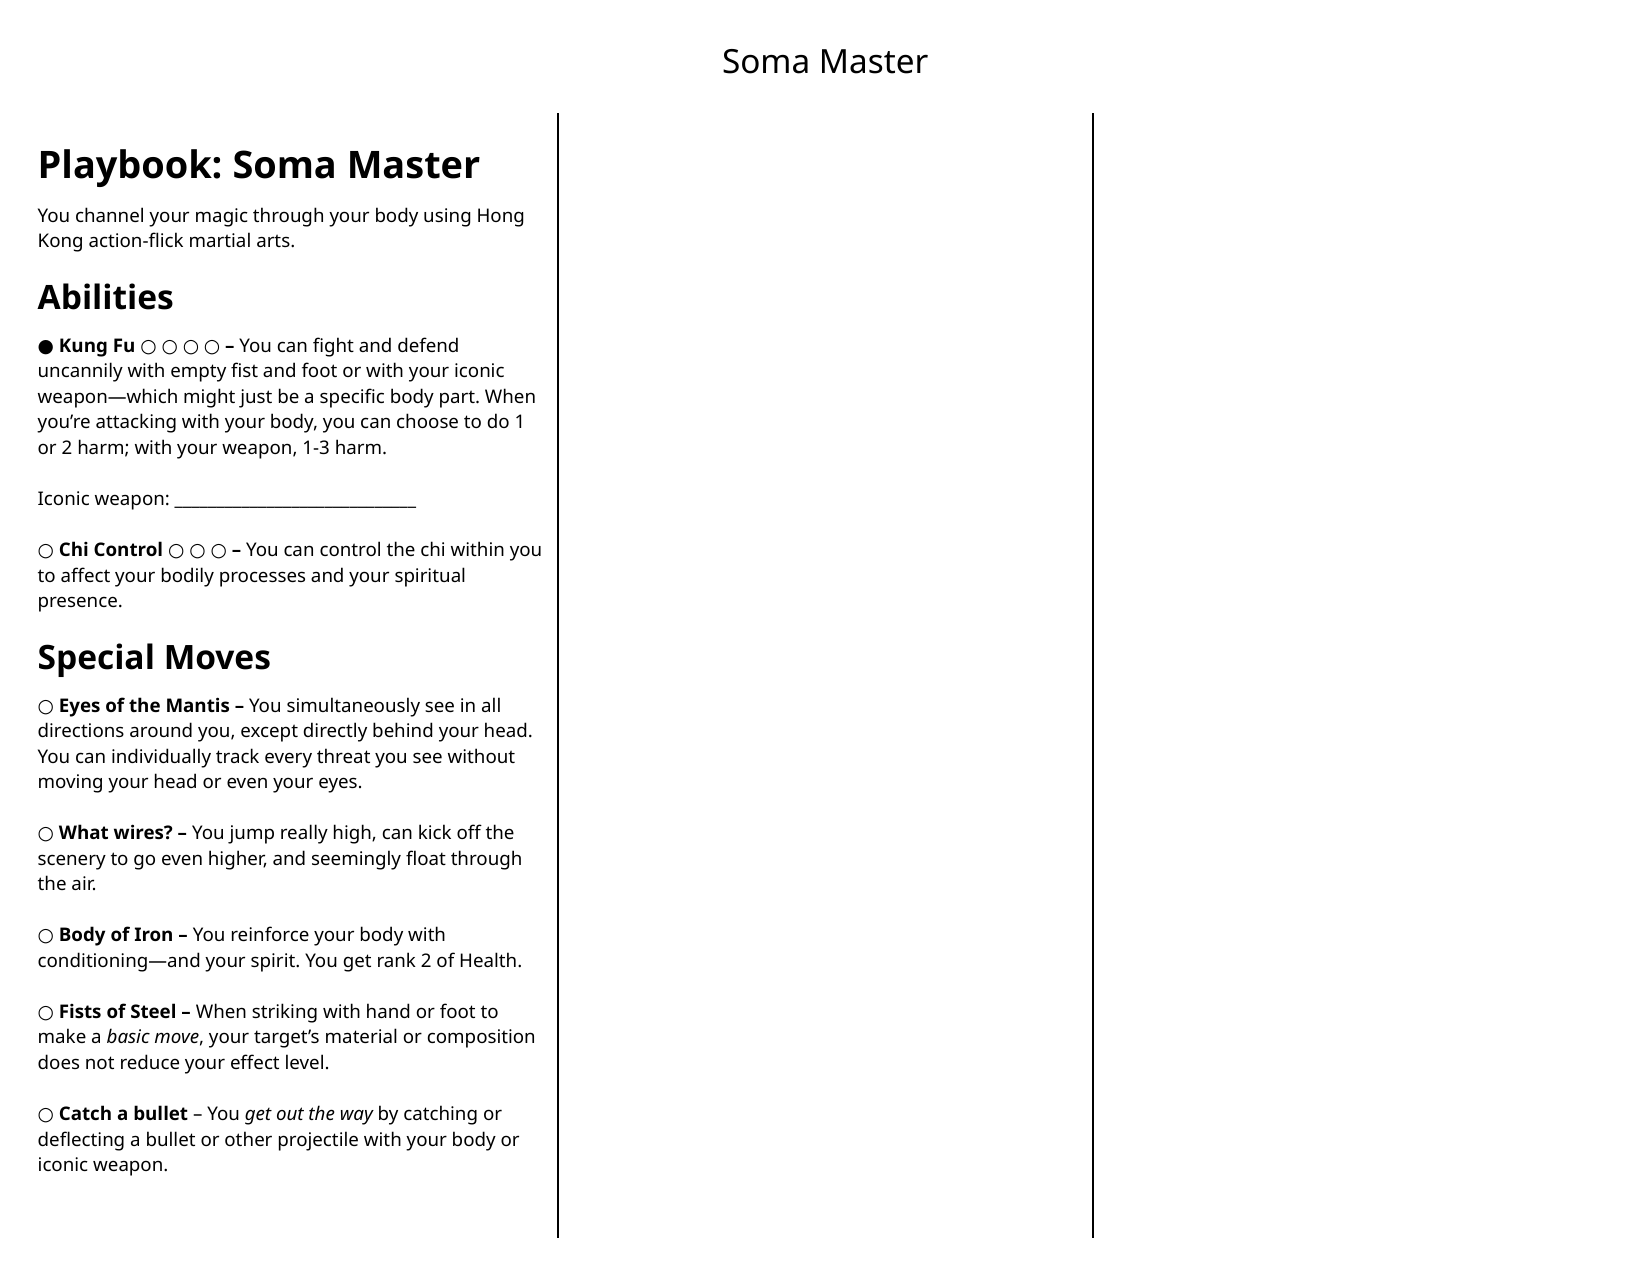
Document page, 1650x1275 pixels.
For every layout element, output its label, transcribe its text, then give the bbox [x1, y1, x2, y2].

subtitle ○ Body of Iron – You reinforce your body with conditioning—and your spirit. You get rank 2 of Health. [37, 922, 542, 973]
subtitle ○ Fists of Steel – When striking with hand or foot to make a basic move, your target’s material or composition does not reduce your effect level. [37, 998, 542, 1075]
text Iconic weapon: _____________________________ [37, 485, 542, 511]
text ○ Chi Control ○ ○ ○ – You can control the chi within you to affect your bodily processes and your spiritual presence. [37, 536, 542, 613]
subtitle Abilities [37, 274, 542, 320]
text ● Kung Fu ○ ○ ○ ○ – You can fight and defend uncannily with empty fist and foot or with your iconic weapon—which might just be a specific body part. When you’re attacking with your body, you can choose to do 1 or 2 harm; with your weapon, 1-3 harm. [37, 332, 542, 460]
subtitle Playbook: Soma Master [37, 138, 542, 189]
subtitle Special Moves [37, 634, 542, 679]
text You channel your magic through your body using Hong Kong action-flick martial arts. [37, 202, 542, 253]
subtitle ○ Catch a bullet – You get out the way by catching or deflecting a bullet or other projectile with your body or iconic weapon. [37, 1100, 542, 1177]
subtitle ○ What wires? – You jump really high, can kick off the scenery to go even higher, and seemingly float through the air. [37, 819, 542, 896]
text ○ Eyes of the Mantis – You simultaneously see in all directions around you, except directly behind your head. You can individually track every threat you see without moving your head or even your eyes. [37, 692, 542, 794]
